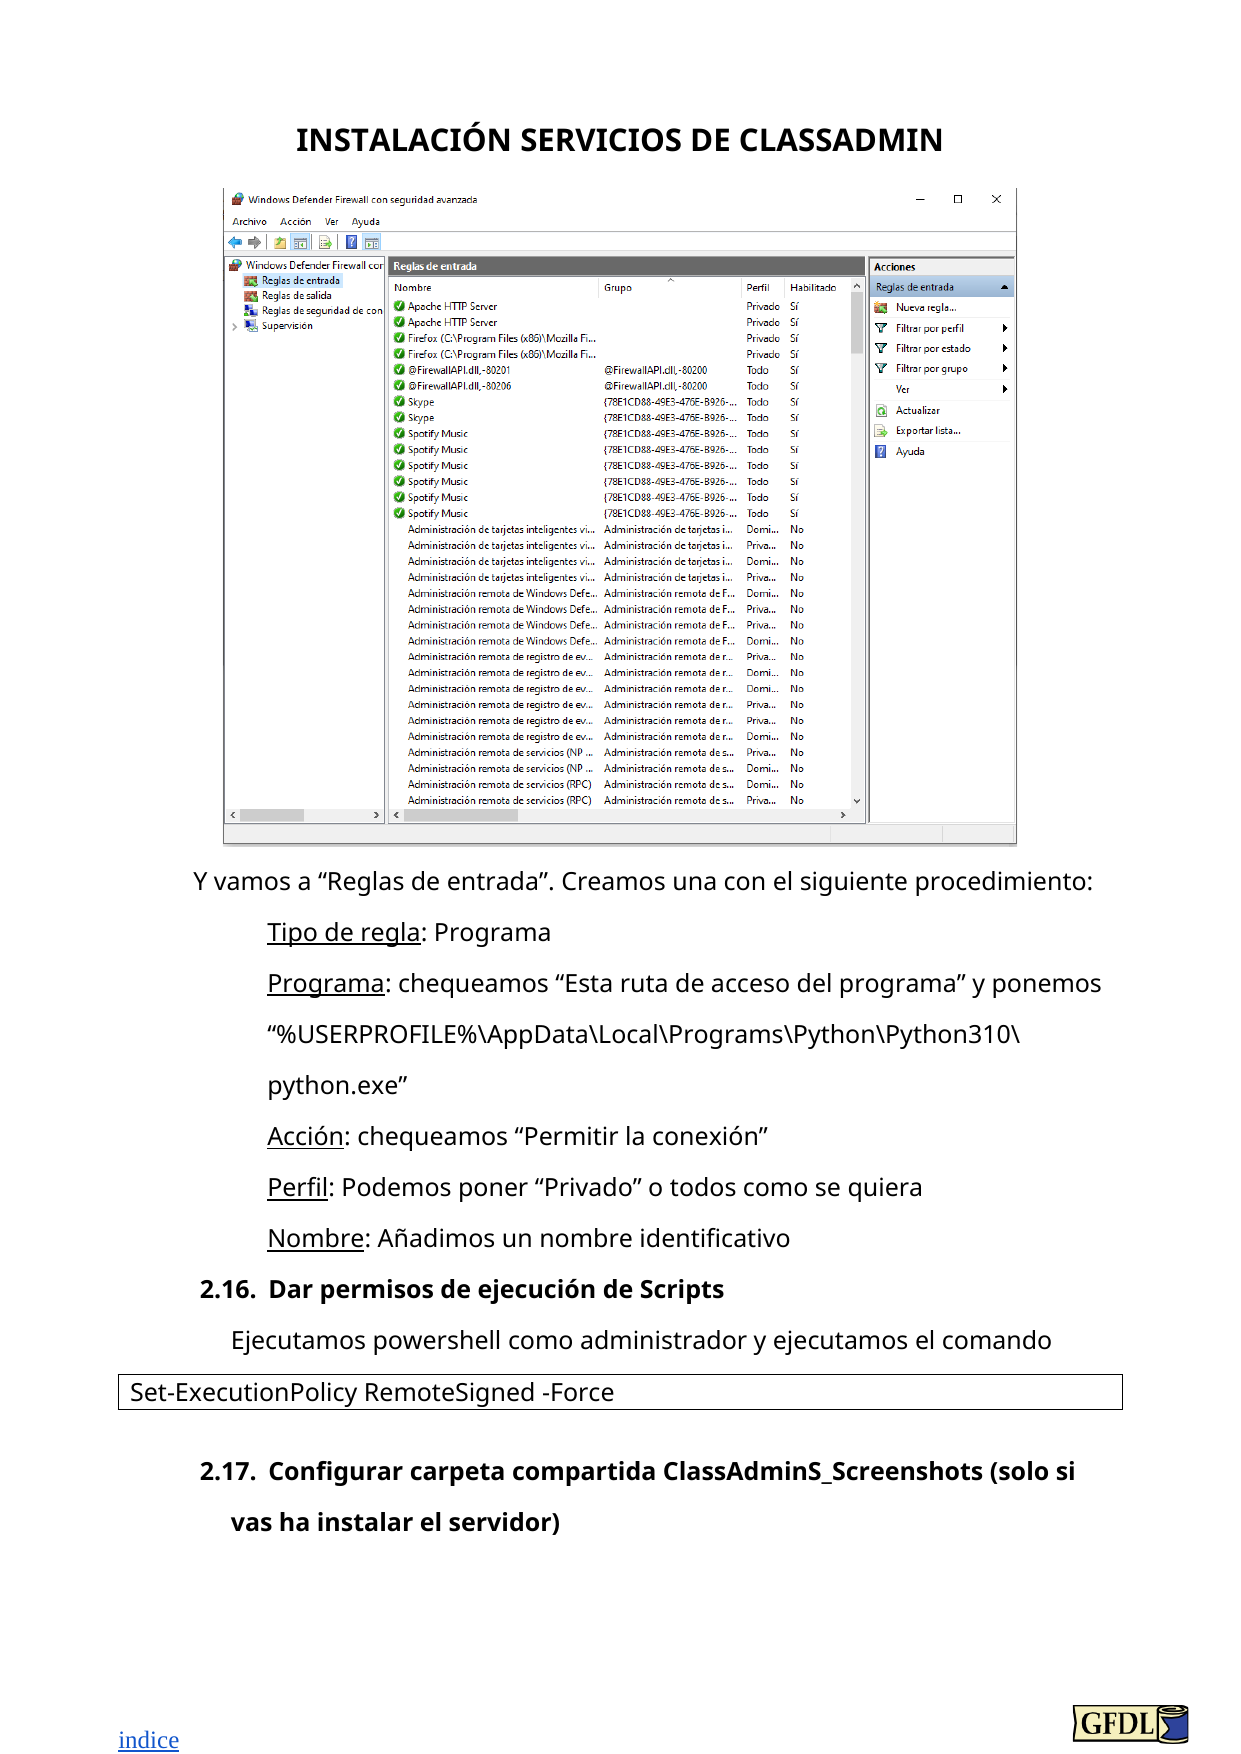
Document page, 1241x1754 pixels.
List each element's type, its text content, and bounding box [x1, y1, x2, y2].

list Programa: chequeamos “Esta ruta de acceso del programa” y ponemos “%USERPROFILE%\AppData\Local\Programs\Python\Python310\python.exe” [229, 966, 1122, 1102]
list Perfil: Podemos poner “Privado” o todos como se quiera [229, 1170, 1122, 1204]
table_header Set-ExecutionPolicy RemoteSigned -Force [119, 1375, 1122, 1409]
list Configurar carpeta compartida ClassAdminS_Screenshots (solo si vas ha instalar el servidor) [193, 1453, 1122, 1538]
text Y vamos a “Reglas de entrada”. Creamos una con el siguiente procedimiento: [118, 188, 1122, 898]
list Dar permisos de ejecución de Scripts [193, 1272, 1122, 1306]
picture [222, 188, 1018, 847]
picture [1072, 1705, 1189, 1744]
list Acción: chequeamos “Permitir la conexión” [229, 1119, 1122, 1153]
list Nombre: Añadimos un nombre identificativo [229, 1221, 1122, 1255]
list Tipo de regla: Programa [229, 915, 1122, 949]
text Ejecutamos powershell como administrador y ejecutamos el comando [231, 1323, 1122, 1357]
